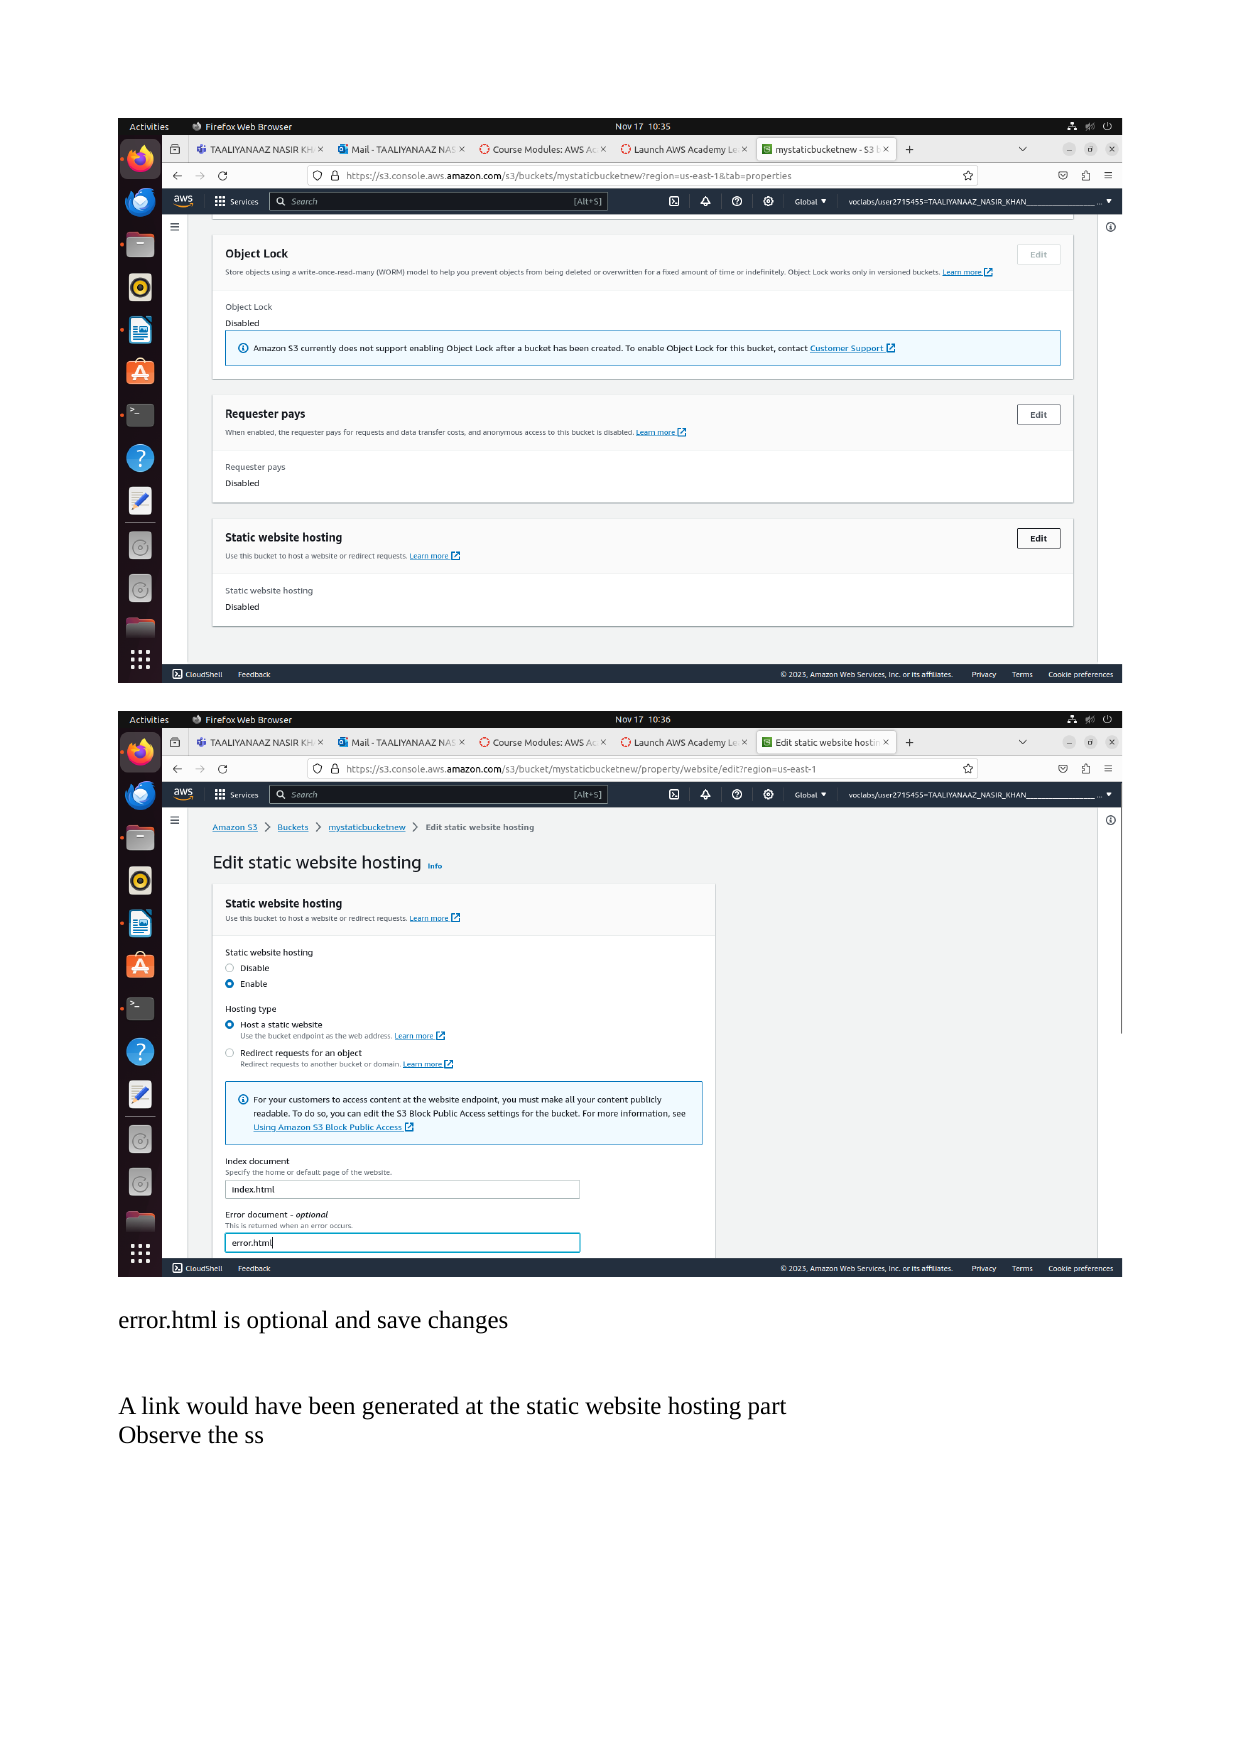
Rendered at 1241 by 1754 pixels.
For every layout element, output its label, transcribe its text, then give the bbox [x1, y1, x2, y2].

text Observe the ss [118, 1420, 1122, 1449]
picture [118, 711, 1123, 1277]
text A link would have been generated at the static website hosting part [118, 1391, 1122, 1420]
text error.html is optional and save changes [118, 1305, 1122, 1334]
picture [118, 118, 1123, 683]
